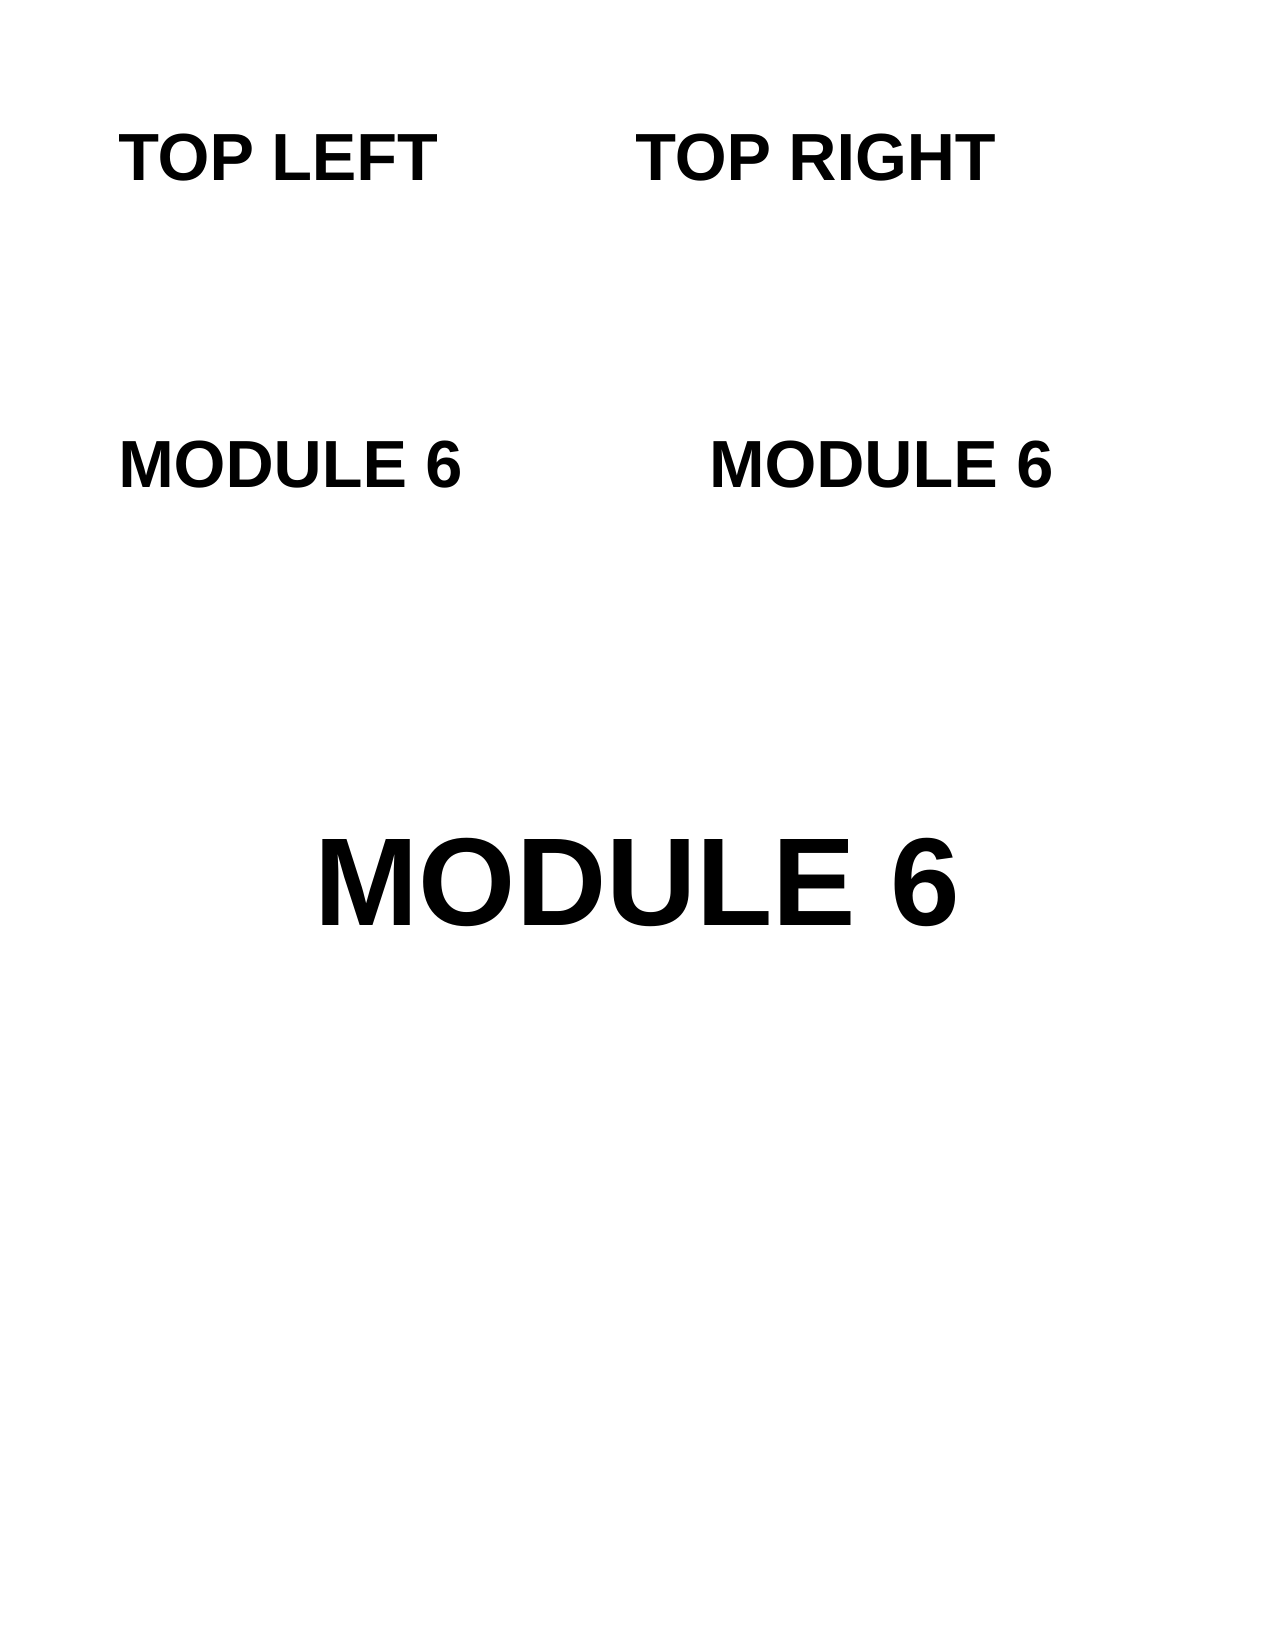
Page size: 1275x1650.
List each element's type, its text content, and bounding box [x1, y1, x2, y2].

text MODULE 6 [118, 808, 1157, 952]
text MODULE 6 MODULE 6 [118, 425, 1157, 501]
text TOP LEFT TOP RIGHT [118, 118, 1157, 195]
